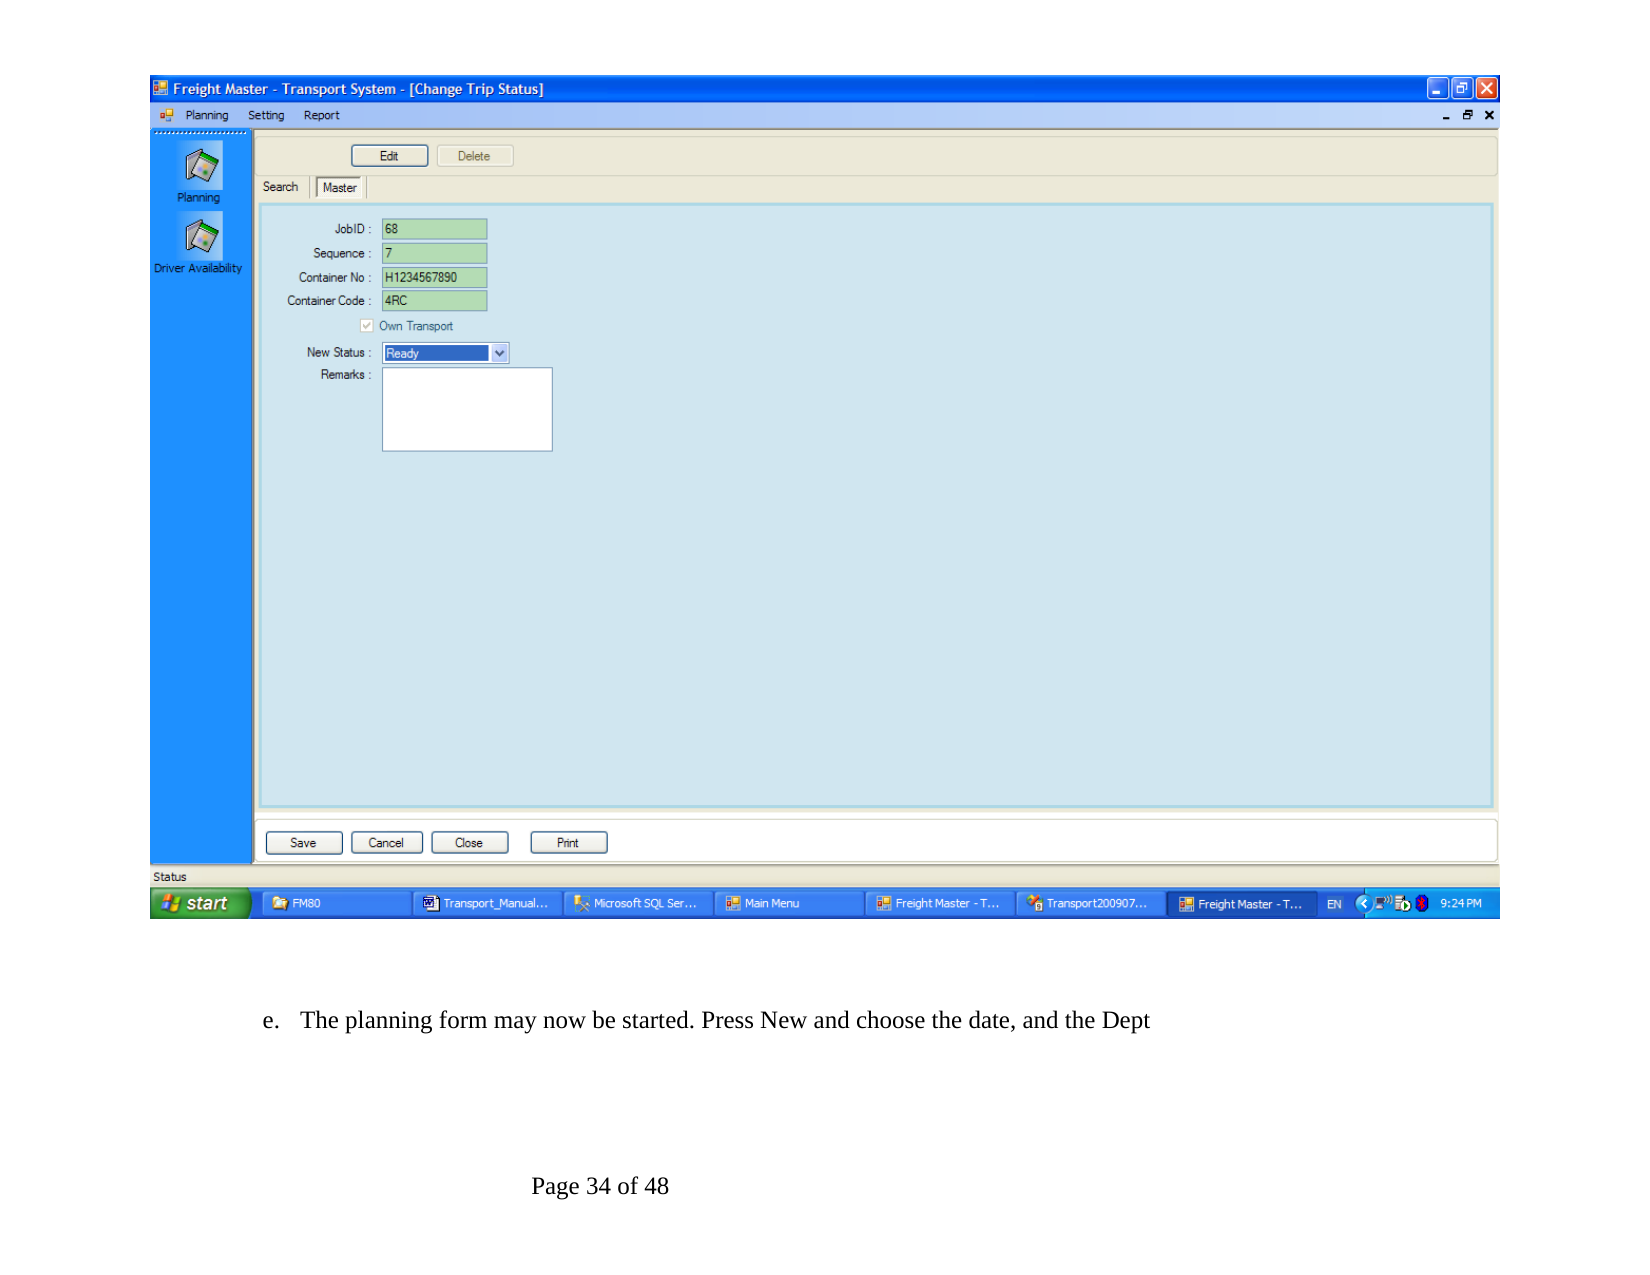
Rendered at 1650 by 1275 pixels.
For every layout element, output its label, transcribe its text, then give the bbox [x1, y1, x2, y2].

list The planning form may now be started. Press New and choose the date, and the Dept [262, 1005, 1500, 1034]
picture [150, 75, 1500, 919]
